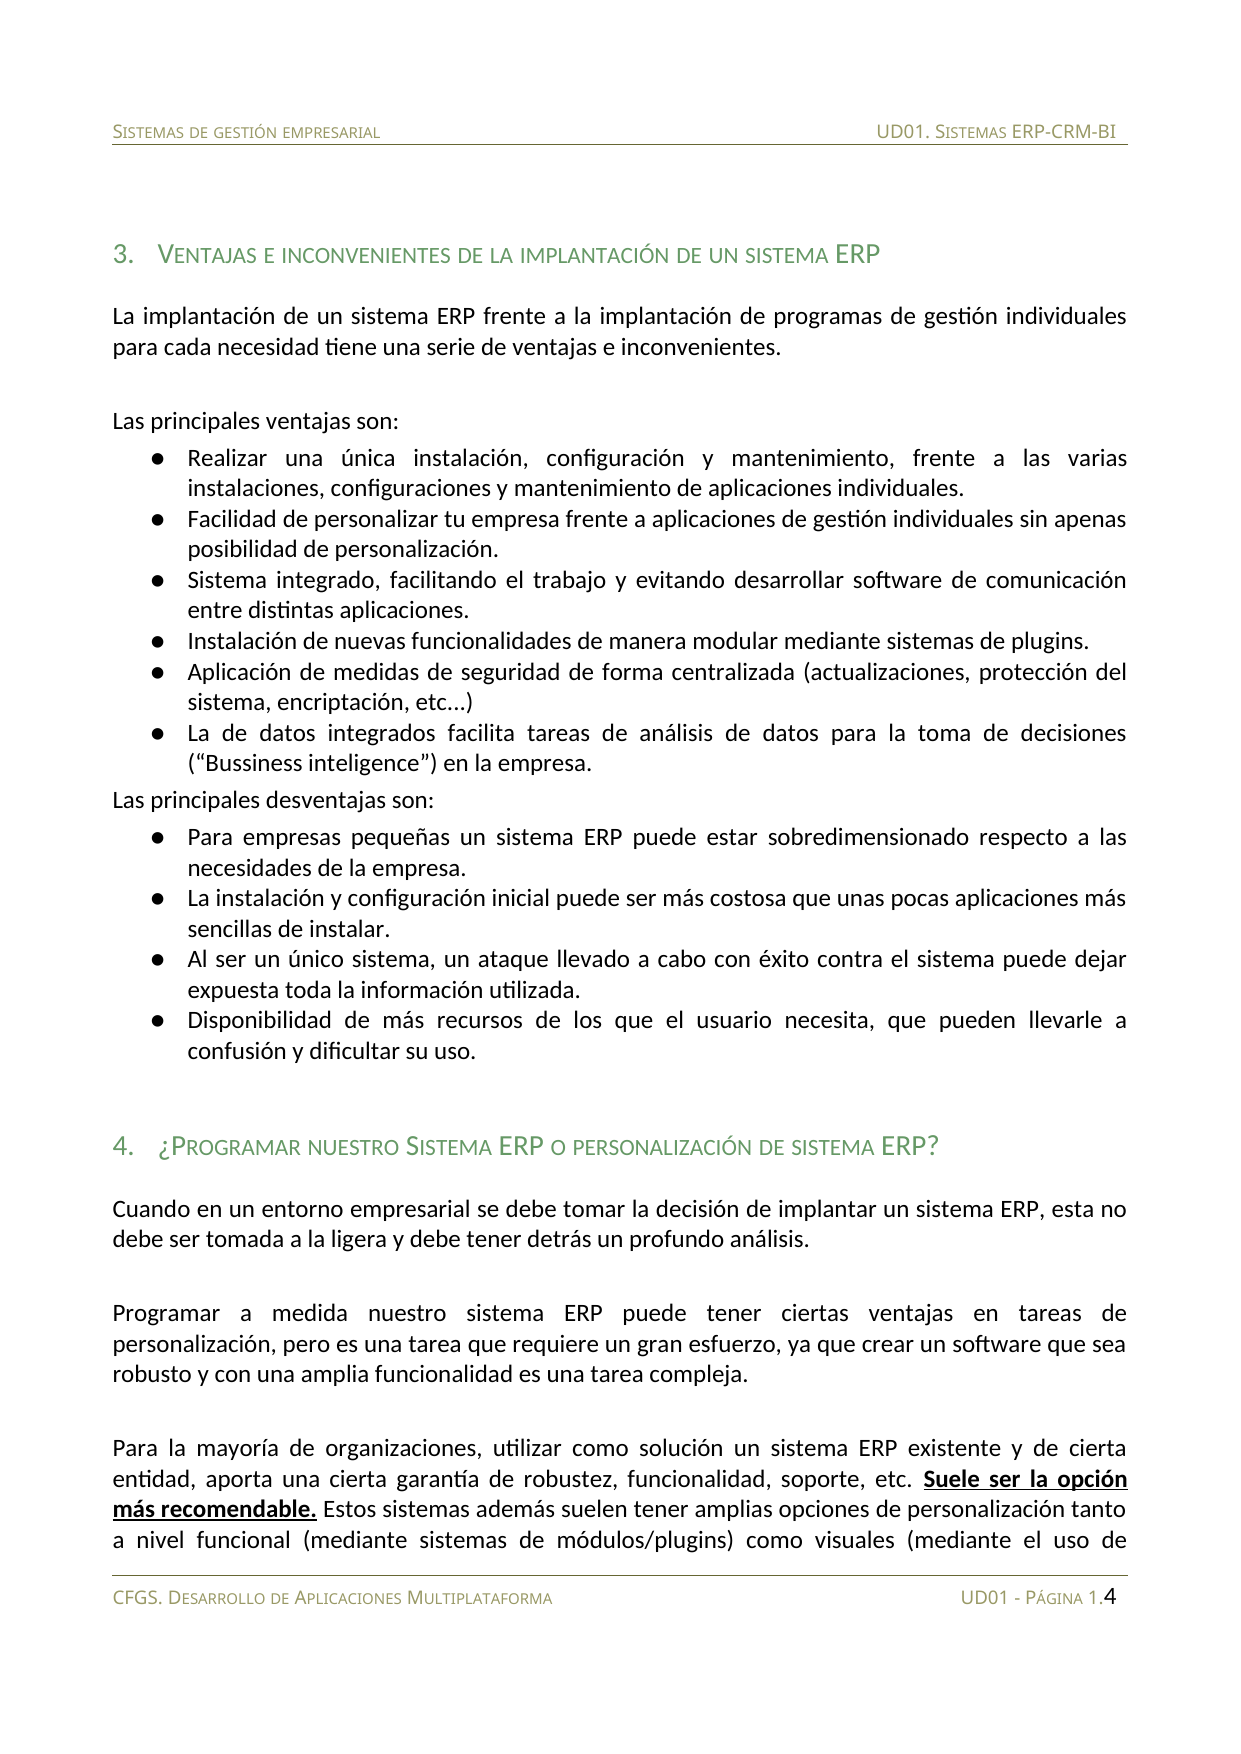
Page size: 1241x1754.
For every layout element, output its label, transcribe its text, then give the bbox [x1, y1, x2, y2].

text Las principales ventajas son: [112, 405, 1128, 436]
list Al ser un único sistema, un ataque llevado a cabo con éxito contra el sistema puede dejar expuesta toda la información utilizada. [150, 943, 1128, 1004]
text Las principales desventajas son: [112, 784, 1128, 815]
subtitle ¿Programar nuestro Sistema ERP o personalización de sistema ERP? [112, 1127, 1128, 1163]
list Para empresas pequeñas un sistema ERP puede estar sobredimensionado respecto a las necesidades de la empresa. [150, 821, 1128, 882]
text Para la mayoría de organizaciones, utilizar como solución un sistema ERP existente y de cierta entidad, aporta una cierta garantía de robustez, funcionalidad, soporte, etc. Suele ser la opción más recomendable. Estos sistemas además suelen tener amplias opciones de personalización tanto a nivel funcional (mediante sistemas de módulos/plugins) como visuales (mediante el uso de [112, 1432, 1128, 1554]
list Sistema integrado, facilitando el trabajo y evitando desarrollar software de comunicación entre distintas aplicaciones. [150, 564, 1128, 625]
text Programar a medida nuestro sistema ERP puede tener ciertas ventajas en tareas de personalización, pero es una tarea que requiere un gran esfuerzo, ya que crear un software que sea robusto y con una amplia funcionalidad es una tarea compleja. [112, 1297, 1128, 1389]
list Aplicación de medidas de seguridad de forma centralizada (actualizaciones, protección del sistema, encriptación, etc...) [150, 656, 1128, 717]
list Realizar una única instalación, configuración y mantenimiento, frente a las varias instalaciones, configuraciones y mantenimiento de aplicaciones individuales. [150, 442, 1128, 503]
text Cuando en un entorno empresarial se debe tomar la decisión de implantar un sistema ERP, esta no debe ser tomada a la ligera y debe tener detrás un profundo análisis. [112, 1193, 1128, 1254]
list Disponibilidad de más recursos de los que el usuario necesita, que pueden llevarle a confusión y dificultar su uso. [150, 1004, 1128, 1065]
text La implantación de un sistema ERP frente a la implantación de programas de gestión individuales para cada necesidad tiene una serie de ventajas e inconvenientes. [112, 301, 1128, 362]
list La de datos integrados facilita tareas de análisis de datos para la toma de decisiones (“Bussiness inteligence”) en la empresa. [150, 717, 1128, 778]
list La instalación y configuración inicial puede ser más costosa que unas pocas aplicaciones más sencillas de instalar. [150, 882, 1128, 943]
subtitle Ventajas e inconvenientes de la implantación de un sistema ERP [112, 235, 1128, 270]
list Instalación de nuevas funcionalidades de manera modular mediante sistemas de plugins. [150, 625, 1128, 656]
list Facilidad de personalizar tu empresa frente a aplicaciones de gestión individuales sin apenas posibilidad de personalización. [150, 503, 1128, 564]
